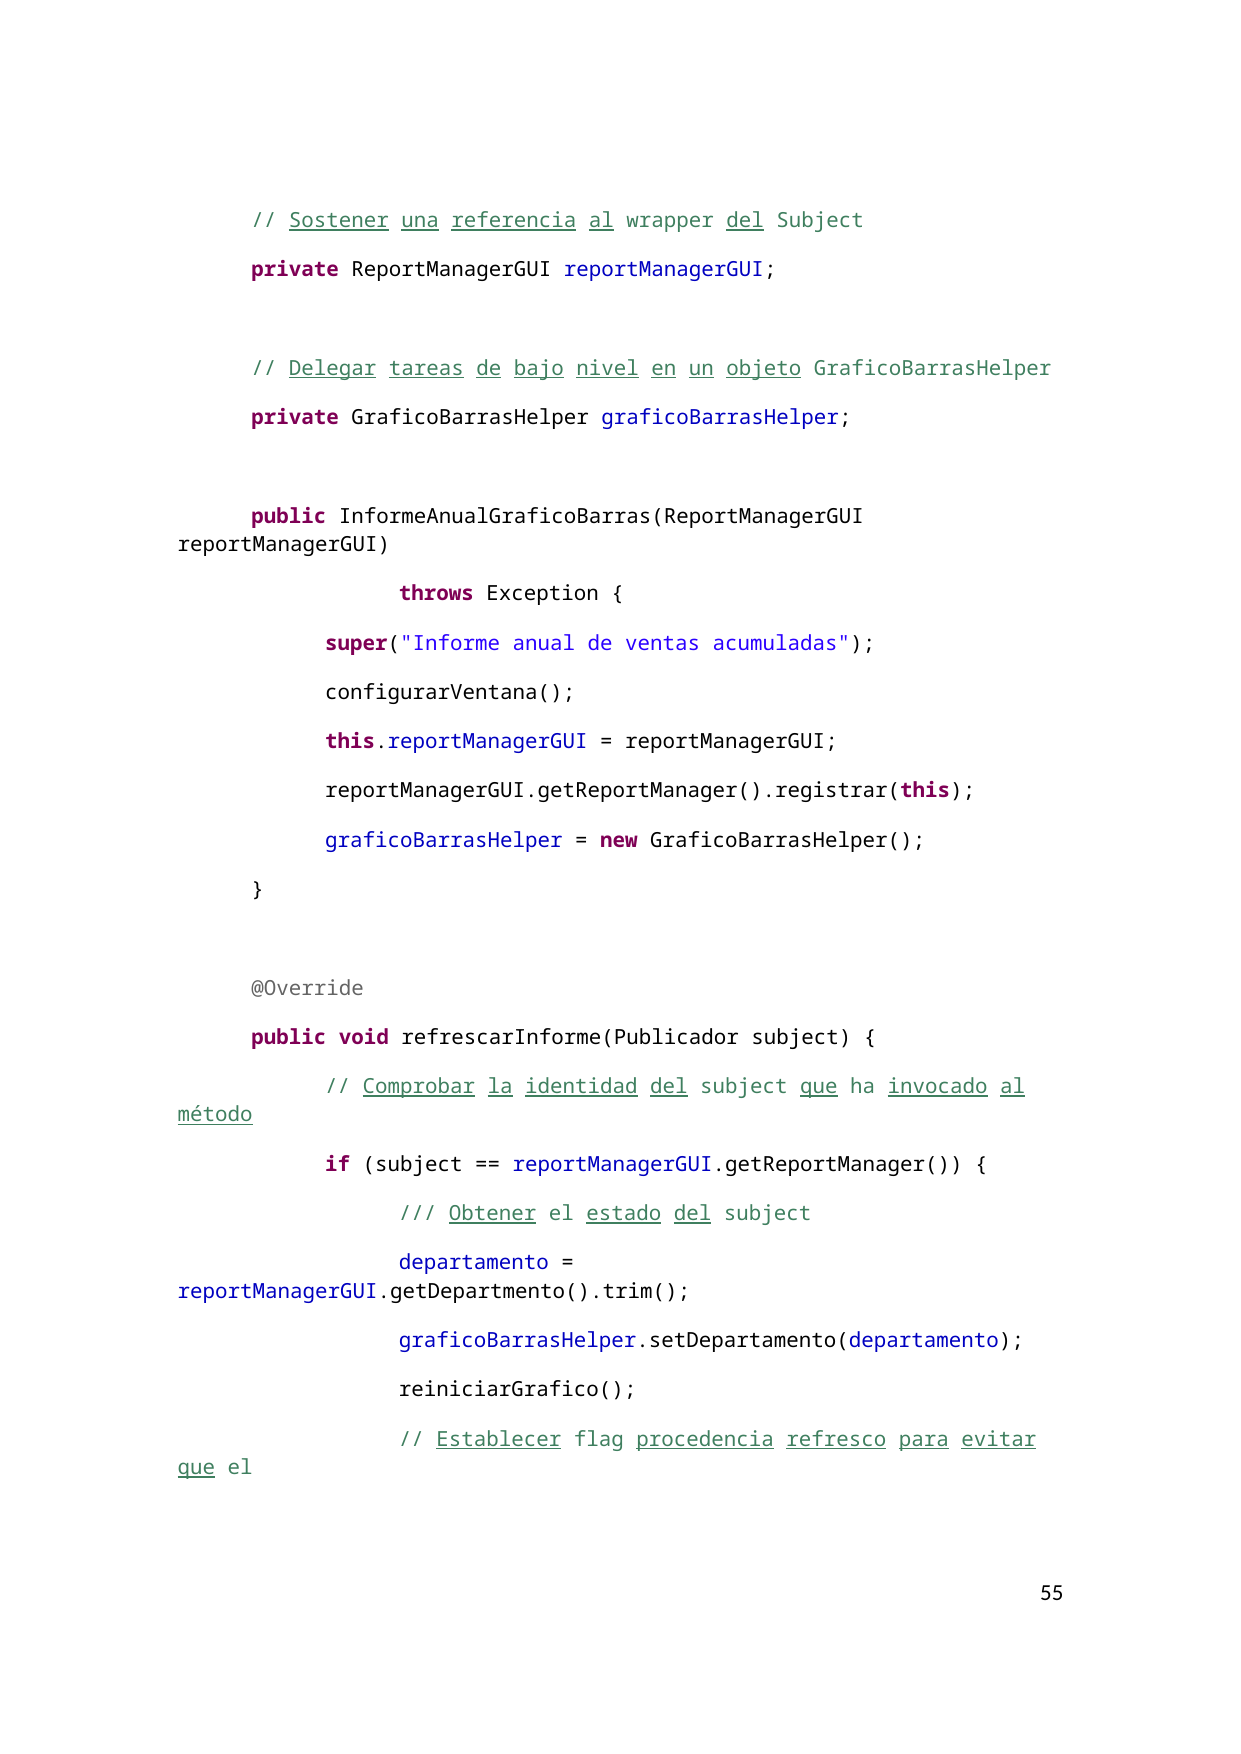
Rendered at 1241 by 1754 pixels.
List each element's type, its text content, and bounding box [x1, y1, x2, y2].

text if (subject == reportManagerGUI.getReportManager()) { [177, 1149, 1063, 1177]
text // Sostener una referencia al wrapper del Subject [177, 205, 1063, 233]
text public void refrescarInforme(Publicador subject) { [177, 1022, 1063, 1050]
text configurarVentana(); [177, 677, 1063, 705]
text departamento = reportManagerGUI.getDepartmento().trim(); [177, 1247, 1063, 1304]
text private GraficoBarrasHelper graficoBarrasHelper; [177, 402, 1063, 431]
text graficoBarrasHelper.setDepartamento(departamento); [177, 1325, 1063, 1353]
text } [177, 874, 1063, 902]
text reiniciarGrafico(); [177, 1374, 1063, 1403]
text // Establecer flag procedencia refresco para evitar que el [177, 1424, 1063, 1481]
text public InformeAnualGraficoBarras(ReportManagerGUI reportManagerGUI) [177, 501, 1063, 558]
text private ReportManagerGUI reportManagerGUI; [177, 254, 1063, 283]
text // Delegar tareas de bajo nivel en un objeto GraficoBarrasHelper [177, 353, 1063, 381]
text reportManagerGUI.getReportManager().registrar(this); [177, 776, 1063, 804]
text /// Obtener el estado del subject [177, 1198, 1063, 1227]
text @Override [177, 973, 1063, 1001]
text this.reportManagerGUI = reportManagerGUI; [177, 726, 1063, 755]
text graficoBarrasHelper = new GraficoBarrasHelper(); [177, 825, 1063, 853]
text throws Exception { [177, 578, 1063, 607]
text super("Informe anual de ventas acumuladas"); [177, 628, 1063, 656]
text // Comprobar la identidad del subject que ha invocado al método [177, 1071, 1063, 1128]
